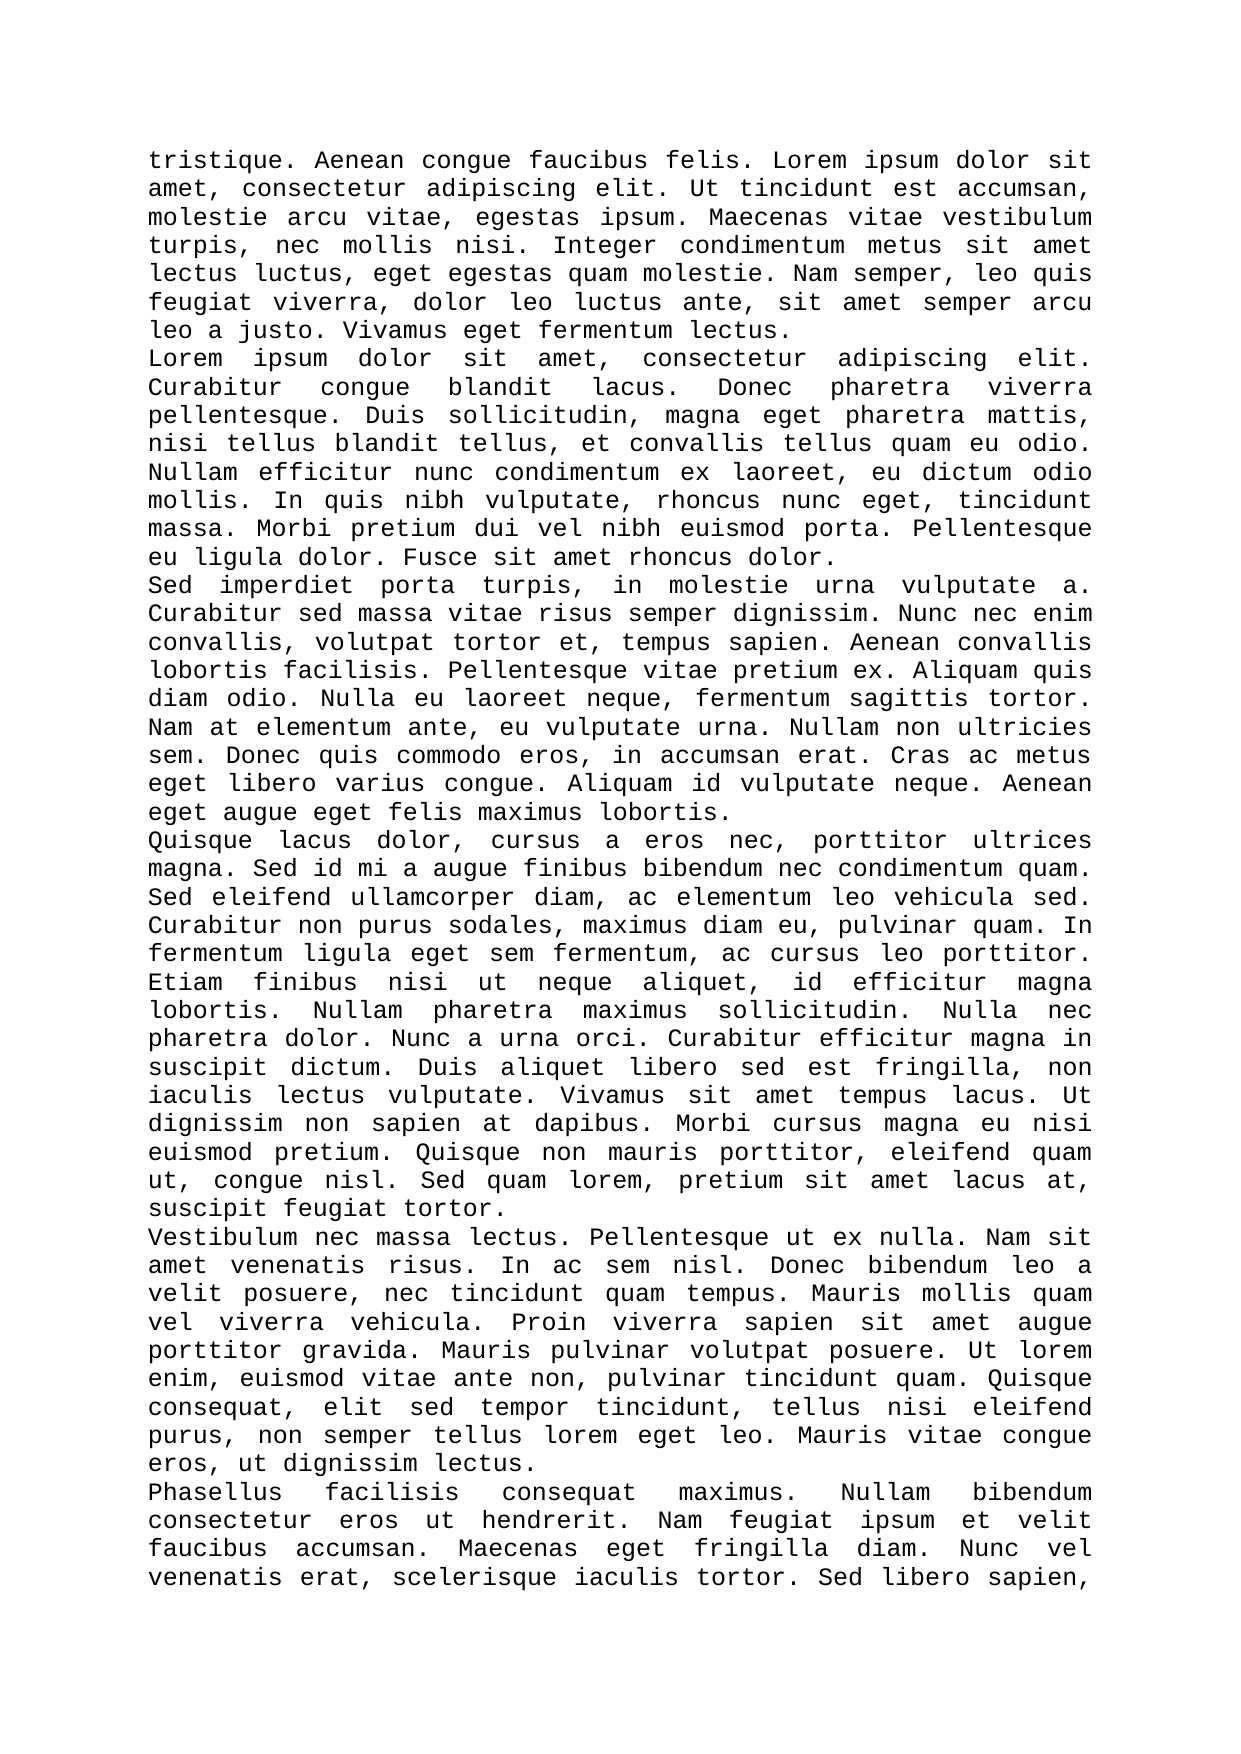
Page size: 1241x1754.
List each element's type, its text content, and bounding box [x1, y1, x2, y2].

text Phasellus facilisis consequat maximus. Nullam bibendum consectetur eros ut hendrerit. Nam feugiat ipsum et velit faucibus accumsan. Maecenas eget fringilla diam. Nunc vel venenatis erat, scelerisque iaculis tortor. Sed libero sapien, [148, 1479, 1093, 1593]
text tristique. Aenean congue faucibus felis. Lorem ipsum dolor sit amet, consectetur adipiscing elit. Ut tincidunt est accumsan, molestie arcu vitae, egestas ipsum. Maecenas vitae vestibulum turpis, nec mollis nisi. Integer condimentum metus sit amet lectus luctus, eget egestas quam molestie. Nam semper, leo quis feugiat viverra, dolor leo luctus ante, sit amet semper arcu leo a justo. Vivamus eget fermentum lectus. [148, 148, 1093, 346]
text Lorem ipsum dolor sit amet, consectetur adipiscing elit. Curabitur congue blandit lacus. Donec pharetra viverra pellentesque. Duis sollicitudin, magna eget pharetra mattis, nisi tellus blandit tellus, et convallis tellus quam eu odio. Nullam efficitur nunc condimentum ex laoreet, eu dictum odio mollis. In quis nibh vulputate, rhoncus nunc eget, tincidunt massa. Morbi pretium dui vel nibh euismod porta. Pellentesque eu ligula dolor. Fusce sit amet rhoncus dolor. [148, 346, 1093, 573]
text Quisque lacus dolor, cursus a eros nec, porttitor ultrices magna. Sed id mi a augue finibus bibendum nec condimentum quam. Sed eleifend ullamcorper diam, ac elementum leo vehicula sed. Curabitur non purus sodales, maximus diam eu, pulvinar quam. In fermentum ligula eget sem fermentum, ac cursus leo porttitor. Etiam finibus nisi ut neque aliquet, id efficitur magna lobortis. Nullam pharetra maximus sollicitudin. Nulla nec pharetra dolor. Nunc a urna orci. Curabitur efficitur magna in suscipit dictum. Duis aliquet libero sed est fringilla, non iaculis lectus vulputate. Vivamus sit amet tempus lacus. Ut dignissim non sapien at dapibus. Morbi cursus magna eu nisi euismod pretium. Quisque non mauris porttitor, eleifend quam ut, congue nisl. Sed quam lorem, pretium sit amet lacus at, suscipit feugiat tortor. [148, 828, 1093, 1224]
text Sed imperdiet porta turpis, in molestie urna vulputate a. Curabitur sed massa vitae risus semper dignissim. Nunc nec enim convallis, volutpat tortor et, tempus sapien. Aenean convallis lobortis facilisis. Pellentesque vitae pretium ex. Aliquam quis diam odio. Nulla eu laoreet neque, fermentum sagittis tortor. Nam at elementum ante, eu vulputate urna. Nullam non ultricies sem. Donec quis commodo eros, in accumsan erat. Cras ac metus eget libero varius congue. Aliquam id vulputate neque. Aenean eget augue eget felis maximus lobortis. [148, 573, 1093, 828]
text Vestibulum nec massa lectus. Pellentesque ut ex nulla. Nam sit amet venenatis risus. In ac sem nisl. Donec bibendum leo a velit posuere, nec tincidunt quam tempus. Mauris mollis quam vel viverra vehicula. Proin viverra sapien sit amet augue porttitor gravida. Mauris pulvinar volutpat posuere. Ut lorem enim, euismod vitae ante non, pulvinar tincidunt quam. Quisque consequat, elit sed tempor tincidunt, tellus nisi eleifend purus, non semper tellus lorem eget leo. Mauris vitae congue eros, ut dignissim lectus. [148, 1224, 1093, 1479]
